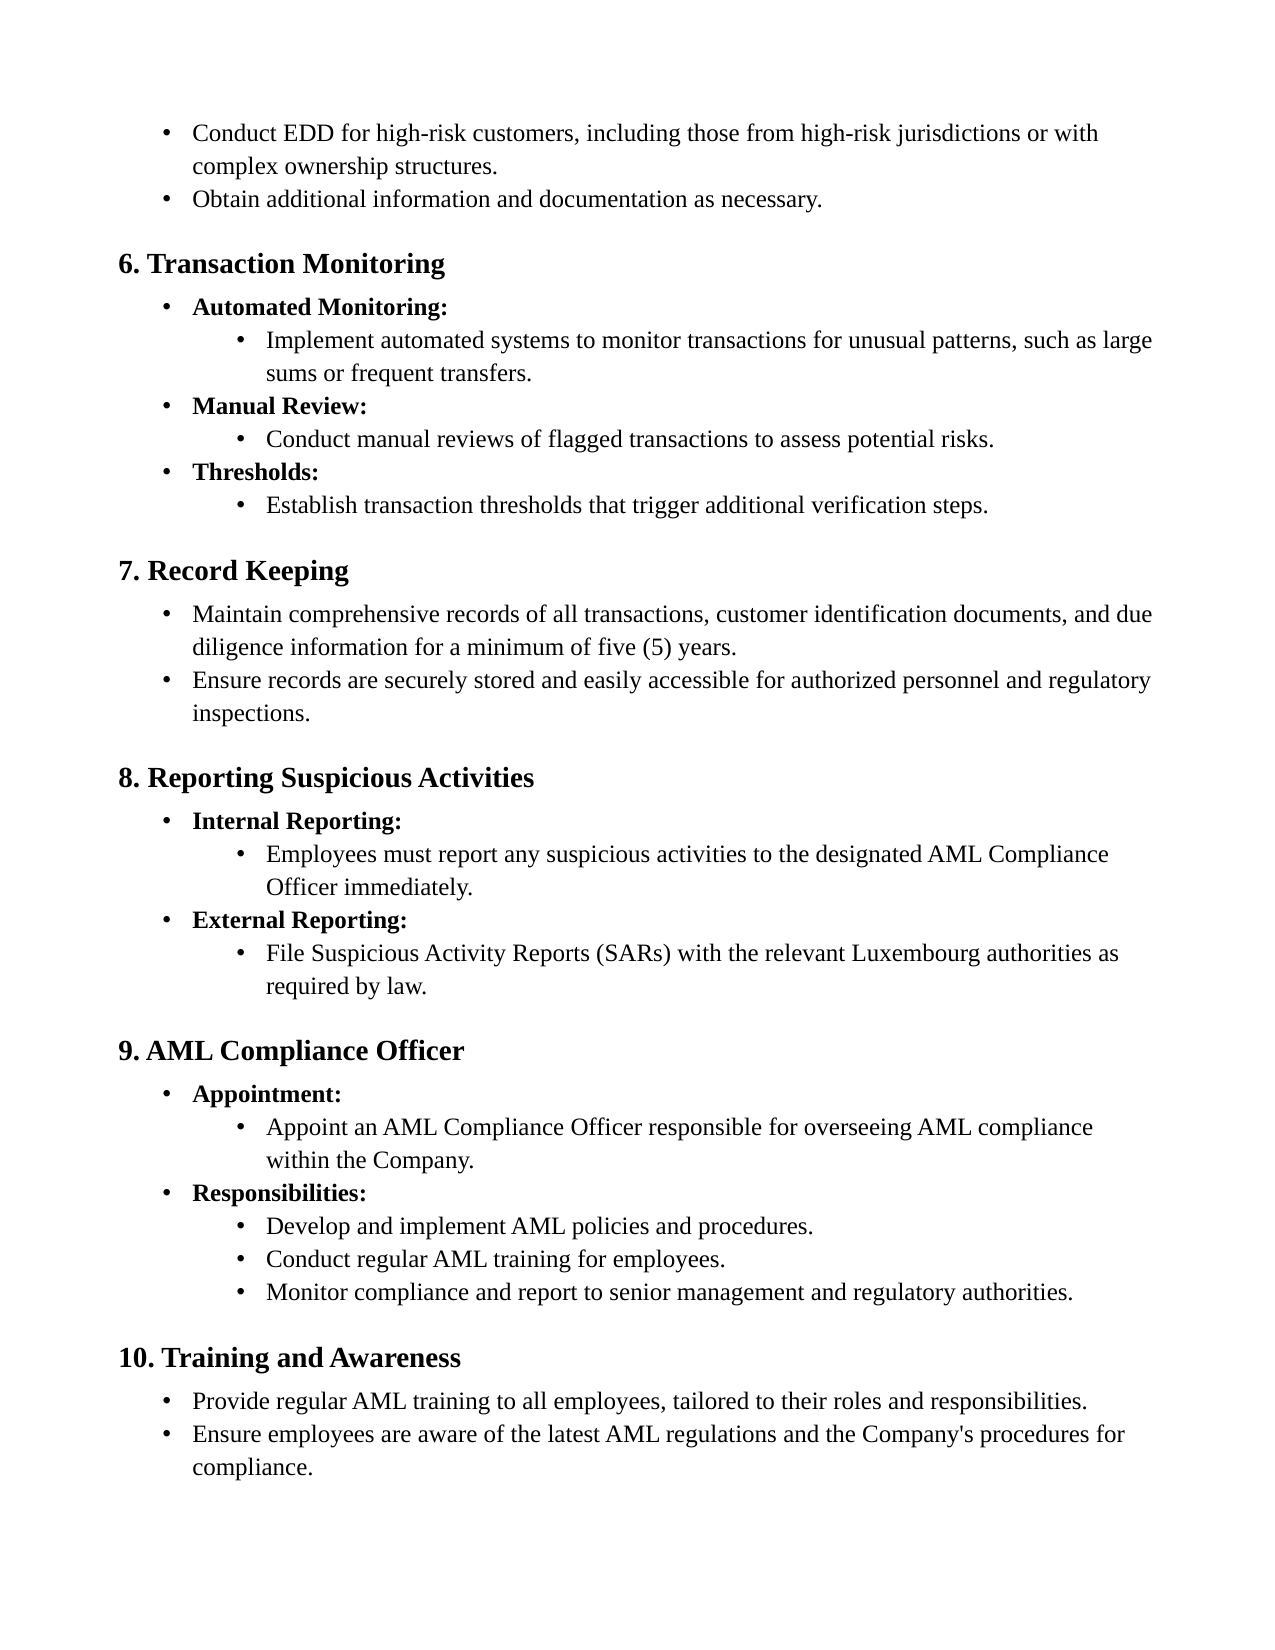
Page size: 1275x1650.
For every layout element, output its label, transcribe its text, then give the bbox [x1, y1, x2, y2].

list Manual Review: [162, 391, 1157, 420]
list Automated Monitoring: [162, 292, 1157, 321]
list Employees must report any suspicious activities to the designated AML Compliance Officer immediately. [236, 839, 1157, 901]
list Thresholds: [162, 457, 1157, 486]
list Obtain additional information and documentation as necessary. [162, 184, 1157, 213]
list Maintain comprehensive records of all transactions, customer identification documents, and due diligence information for a minimum of five (5) years. [162, 599, 1157, 661]
subtitle 9. AML Compliance Officer [118, 1033, 1157, 1067]
subtitle 6. Transaction Monitoring [118, 246, 1157, 280]
list File Suspicious Activity Reports (SARs) with the relevant Luxembourg authorities as required by law. [236, 938, 1157, 1000]
list Appoint an AML Compliance Officer responsible for overseeing AML compliance within the Company. [236, 1112, 1157, 1174]
list Ensure employees are aware of the latest AML regulations and the Company's procedures for compliance. [162, 1419, 1157, 1481]
list Provide regular AML training to all employees, tailored to their roles and responsibilities. [162, 1386, 1157, 1414]
list Internal Reporting: [162, 806, 1157, 835]
list Develop and implement AML policies and procedures. [236, 1211, 1157, 1240]
list Appointment: [162, 1079, 1157, 1108]
list Conduct regular AML training for employees. [236, 1244, 1157, 1273]
subtitle 7. Record Keeping [118, 553, 1157, 586]
list Conduct manual reviews of flagged transactions to assess potential risks. [236, 424, 1157, 453]
list Implement automated systems to monitor transactions for unusual patterns, such as large sums or frequent transfers. [236, 325, 1157, 387]
list Monitor compliance and report to senior management and regulatory authorities. [236, 1277, 1157, 1306]
list External Reporting: [162, 905, 1157, 934]
subtitle 10. Training and Awareness [118, 1340, 1157, 1373]
list Conduct EDD for high-risk customers, including those from high-risk jurisdictions or with complex ownership structures. [162, 118, 1157, 180]
list Ensure records are securely stored and easily accessible for authorized personnel and regulatory inspections. [162, 665, 1157, 727]
subtitle 8. Reporting Suspicious Activities [118, 760, 1157, 793]
list Establish transaction thresholds that trigger additional verification steps. [236, 491, 1157, 519]
list Responsibilities: [162, 1178, 1157, 1207]
